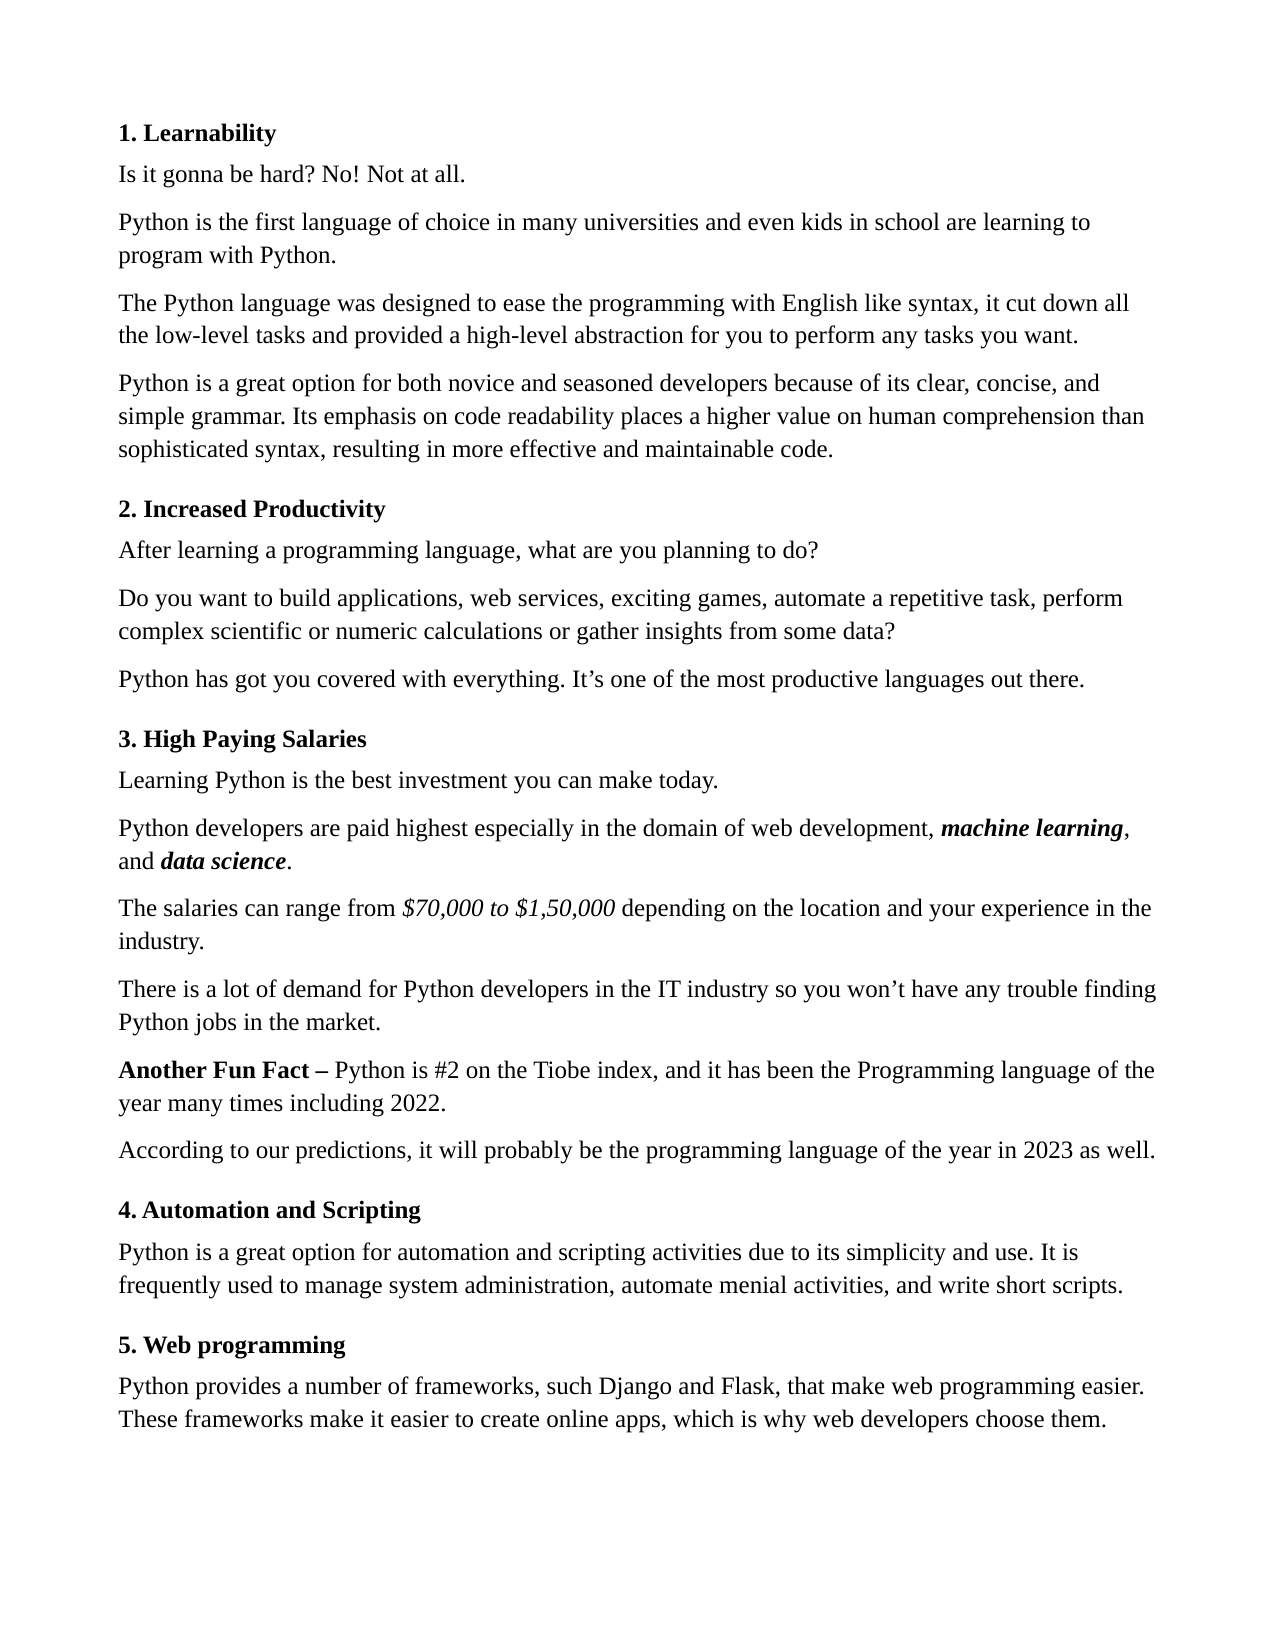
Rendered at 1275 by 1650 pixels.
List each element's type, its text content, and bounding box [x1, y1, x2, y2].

text After learning a programming language, what are you planning to do? [118, 536, 1157, 564]
subtitle 4. Automation and Scripting [118, 1195, 1157, 1224]
text The salaries can range from $70,000 to $1,50,000 depending on the location and your experience in the industry. [118, 893, 1157, 955]
text There is a lot of demand for Python developers in the IT industry so you won’t have any trouble finding Python jobs in the market. [118, 974, 1157, 1036]
text Python is the first language of choice in many universities and even kids in school are learning to program with Python. [118, 207, 1157, 269]
text Is it gonna be hard? No! Not at all. [118, 159, 1157, 188]
subtitle 5. Web programming [118, 1330, 1157, 1358]
text Another Fun Fact – Python is #2 on the Tiobe index, and it has been the Programming language of the year many times including 2022. [118, 1055, 1157, 1116]
subtitle 3. High Paying Salaries [118, 724, 1157, 753]
subtitle 1. Learnability [118, 118, 1157, 147]
subtitle 2. Increased Productivity [118, 494, 1157, 523]
text According to our predictions, it will probably be the programming language of the year in 2023 as well. [118, 1135, 1157, 1164]
text The Python language was designed to ease the programming with English like syntax, it cut down all the low-level tasks and provided a high-level abstraction for you to perform any tasks you want. [118, 288, 1157, 349]
text Learning Python is the best investment you can make today. [118, 765, 1157, 794]
text Python developers are paid highest especially in the domain of web development, machine learning, and data science. [118, 813, 1157, 874]
text Python is a great option for both novice and seasoned developers because of its clear, concise, and simple grammar. Its emphasis on code readability places a higher value on human comprehension than sophisticated syntax, resulting in more effective and maintainable code. [118, 368, 1157, 463]
text Python has got you covered with everything. It’s one of the most productive languages out there. [118, 664, 1157, 693]
text Python is a great option for automation and scripting activities due to its simplicity and use. It is frequently used to manage system administration, automate menial activities, and write short scripts. [118, 1237, 1157, 1298]
text Python provides a number of frameworks, such Django and Flask, that make web programming easier. These frameworks make it easier to create online apps, which is why web developers choose them. [118, 1371, 1157, 1433]
text Do you want to build applications, web services, exciting games, automate a repetitive task, perform complex scientific or numeric calculations or gather insights from some data? [118, 583, 1157, 645]
